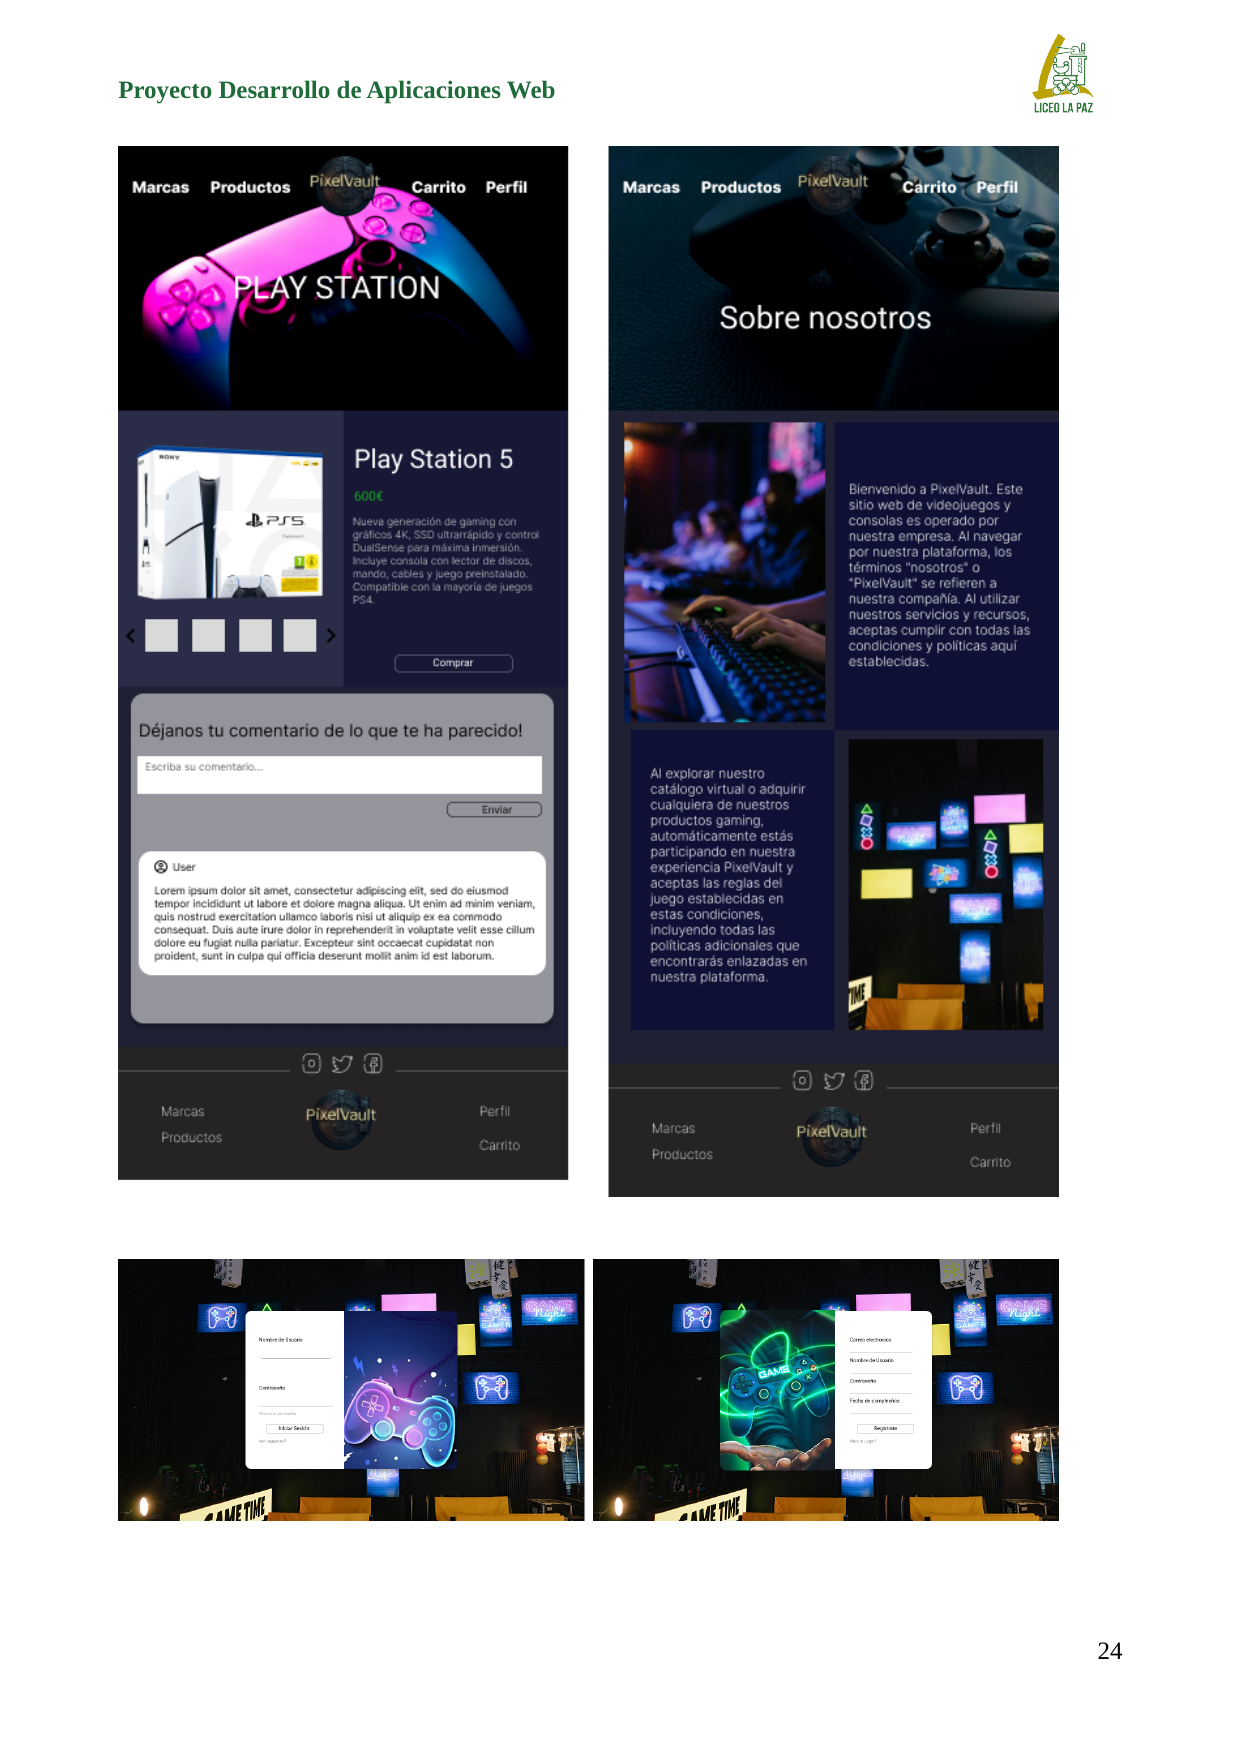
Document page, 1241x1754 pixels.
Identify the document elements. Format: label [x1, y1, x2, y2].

picture [1025, 26, 1100, 121]
picture [118, 146, 1059, 1197]
picture [118, 1259, 1059, 1521]
